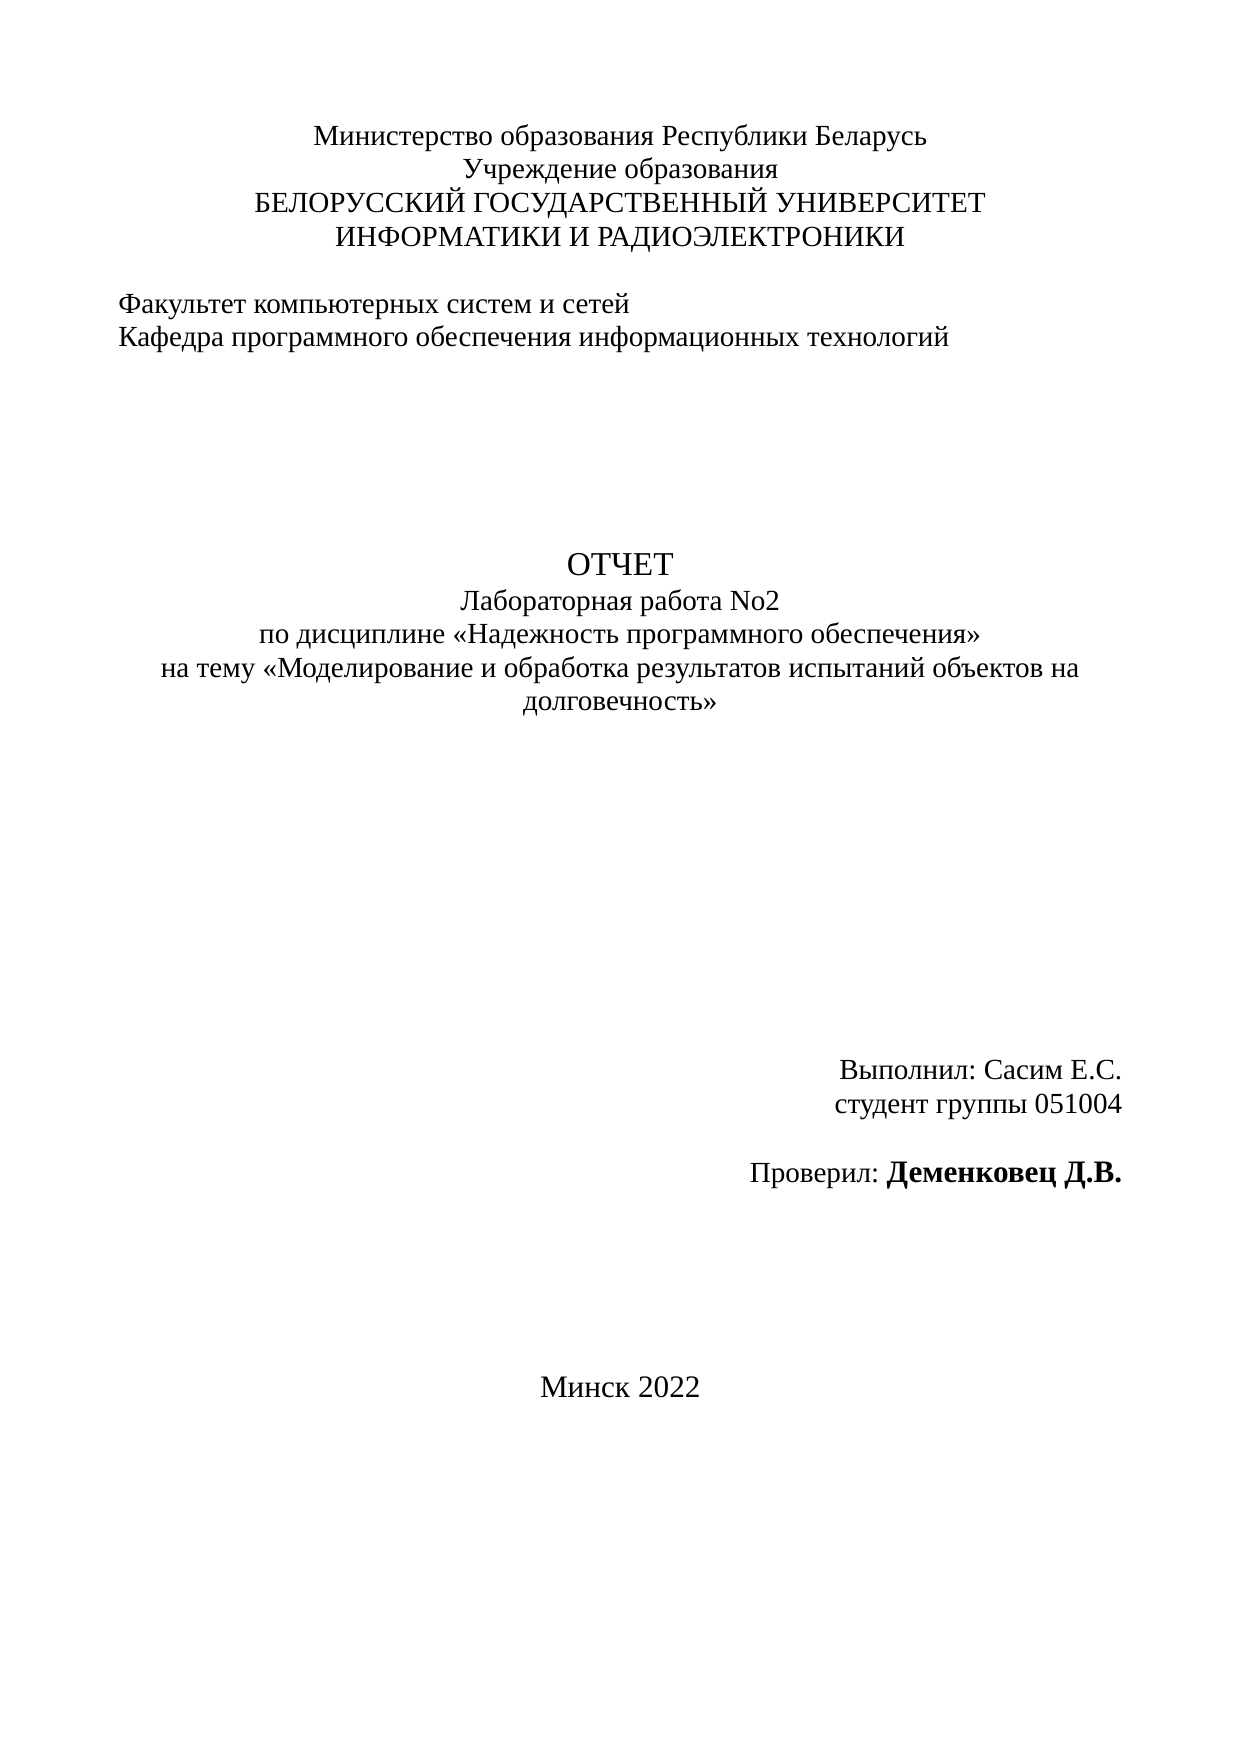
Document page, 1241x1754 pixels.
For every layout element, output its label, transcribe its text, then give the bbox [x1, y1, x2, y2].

text Лабораторная работа No2 [118, 583, 1122, 616]
text на тему «Моделирование и обработка результатов испытаний объектов на долговечность» [118, 650, 1122, 717]
text студент группы 051004 [118, 1086, 1122, 1119]
text Учреждение образования [118, 152, 1122, 185]
text ОТЧЕТ [118, 544, 1122, 583]
text по дисциплине «Надежность программного обеспечения» [118, 616, 1122, 650]
text Проверил: Деменковец Д.В. [118, 1153, 1122, 1189]
text Минск 2022 [118, 1369, 1122, 1405]
text Выполнил: Сасим Е.С. [118, 1052, 1122, 1086]
text Министерство образования Республики Беларусь [118, 118, 1122, 152]
text БЕЛОРУССКИЙ ГОСУДАРСТВЕННЫЙ УНИВЕРСИТЕТ [118, 185, 1122, 219]
text ИНФОРМАТИКИ И РАДИОЭЛЕКТРОНИКИ [118, 219, 1122, 252]
text Кафедра программного обеспечения информационных технологий [118, 319, 1122, 353]
text Факультет компьютерных систем и сетей [118, 286, 1122, 319]
